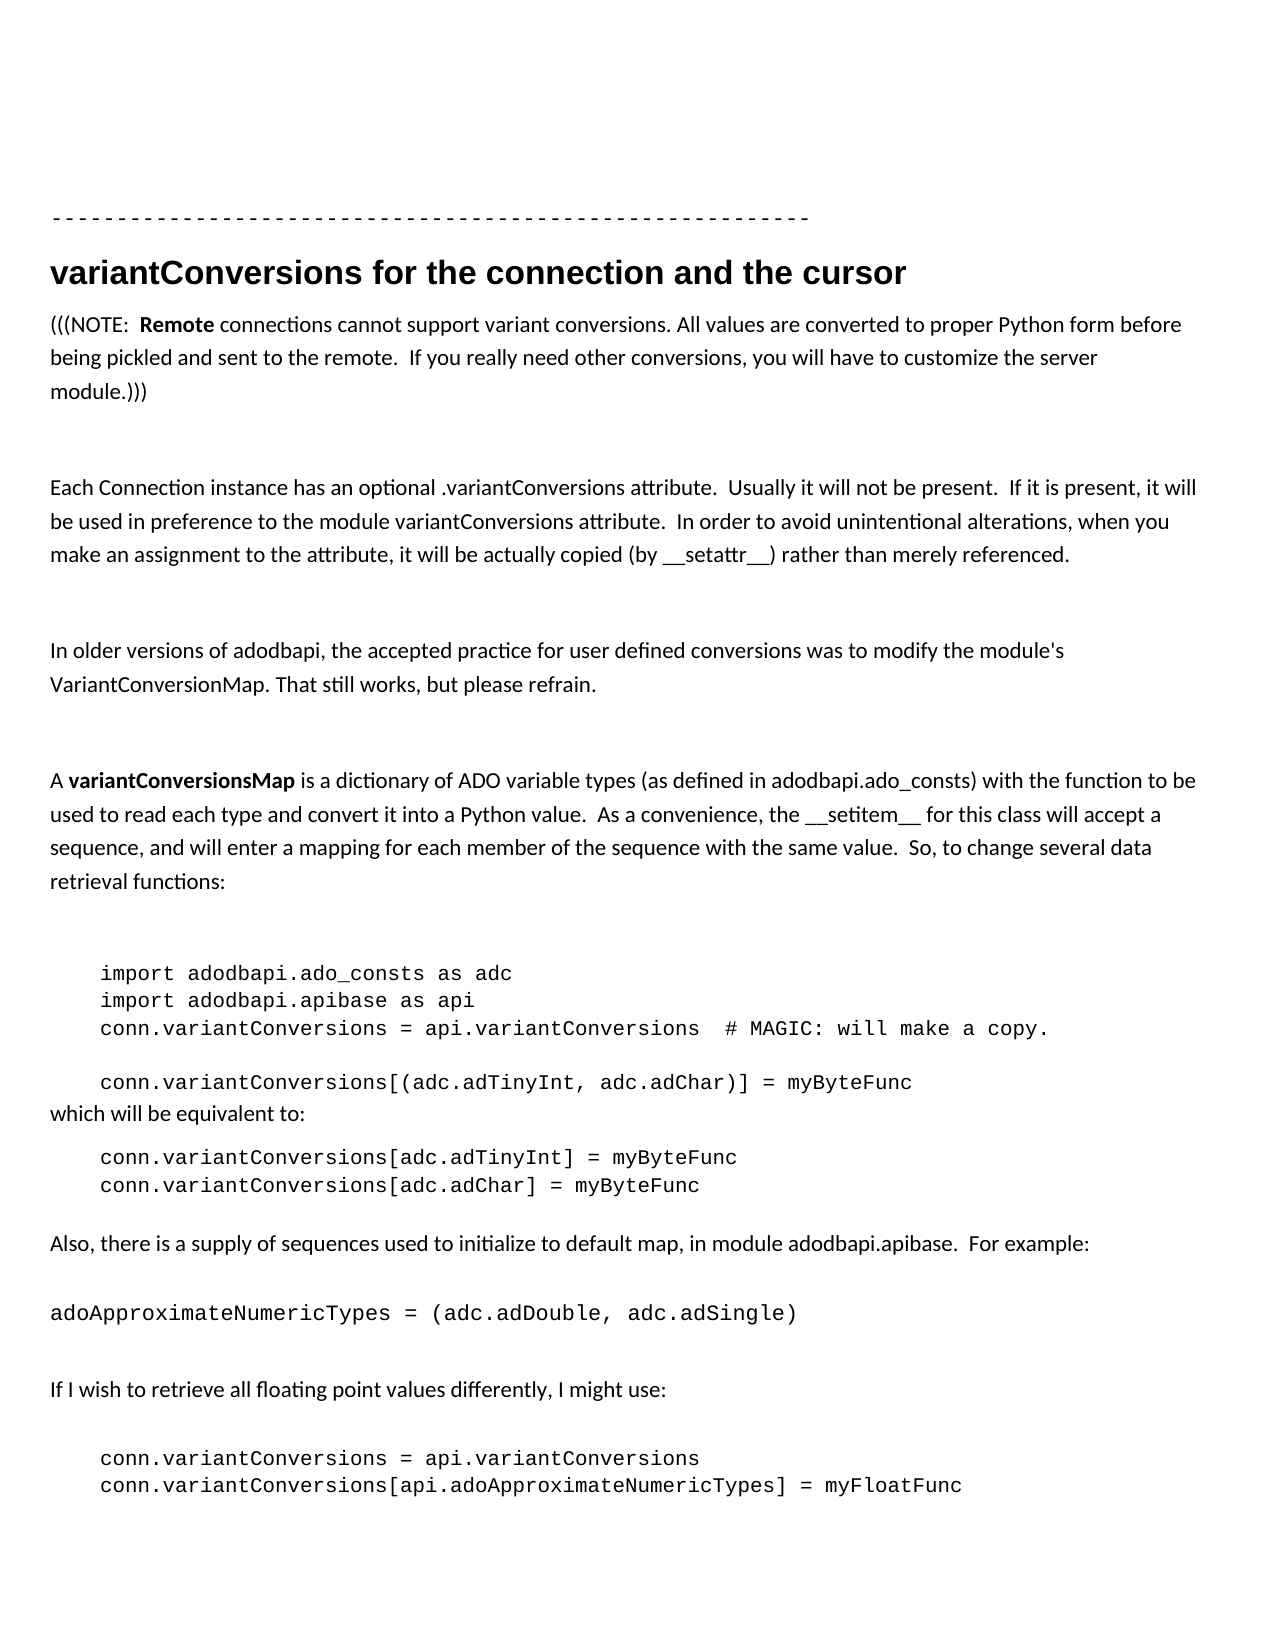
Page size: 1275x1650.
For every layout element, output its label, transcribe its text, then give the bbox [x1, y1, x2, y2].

subtitle variantConversions for the connection and the cursor [50, 253, 1201, 292]
text conn.variantConversions[adc.adChar] = myByteFunc [50, 1174, 1201, 1198]
text Each Connection instance has an optional .variantConversions attribute. Usually it will not be present. If it is present, it will be used in preference to the module variantConversions attribute. In order to avoid unintentional alterations, when you make an assignment to the attribute, it will be actually copied (by __setattr__) rather than merely referenced. [50, 473, 1201, 568]
text ---------------------------------------------------------- [50, 207, 1201, 232]
text A variantConversionsMap is a dictionary of ADO variable types (as defined in adodbapi.ado_consts) with the function to be used to read each type and convert it into a Python value. As a convenience, the __setitem__ for this class will accept a sequence, and will enter a mapping for each member of the sequence with the same value. So, to change several data retrieval functions: [50, 766, 1201, 895]
text conn.variantConversions[adc.adTinyInt] = myByteFunc [50, 1147, 1201, 1171]
text import adodbapi.ado_consts as adc [50, 963, 1201, 987]
text (((NOTE: Remote connections cannot support variant conversions. All values are converted to proper Python form before being pickled and sent to the remote. If you really need other conversions, you will have to customize the server module.))) [50, 310, 1201, 405]
text conn.variantConversions = api.variantConversions # MAGIC: will make a copy. [50, 1018, 1201, 1041]
text which will be equivalent to: [50, 1099, 1201, 1127]
text conn.variantConversions[api.adoApproximateNumericTypes] = myFloatFunc [50, 1475, 1201, 1498]
text Also, there is a supply of sequences used to initialize to default map, in module adodbapi.apibase. For example: [50, 1229, 1201, 1257]
text If I wish to retrieve all floating point values differently, I might use: [50, 1375, 1201, 1403]
text conn.variantConversions[(adc.adTinyInt, adc.adChar)] = myByteFunc [50, 1072, 1201, 1096]
text adoApproximateNumericTypes = (adc.adDouble, adc.adSingle) [50, 1302, 1201, 1327]
text conn.variantConversions = api.variantConversions [50, 1448, 1201, 1471]
text In older versions of adodbapi, the accepted practice for user defined conversions was to modify the module's VariantConversionMap. That still works, but please refrain. [50, 637, 1201, 698]
text import adodbapi.apibase as api [50, 991, 1201, 1014]
